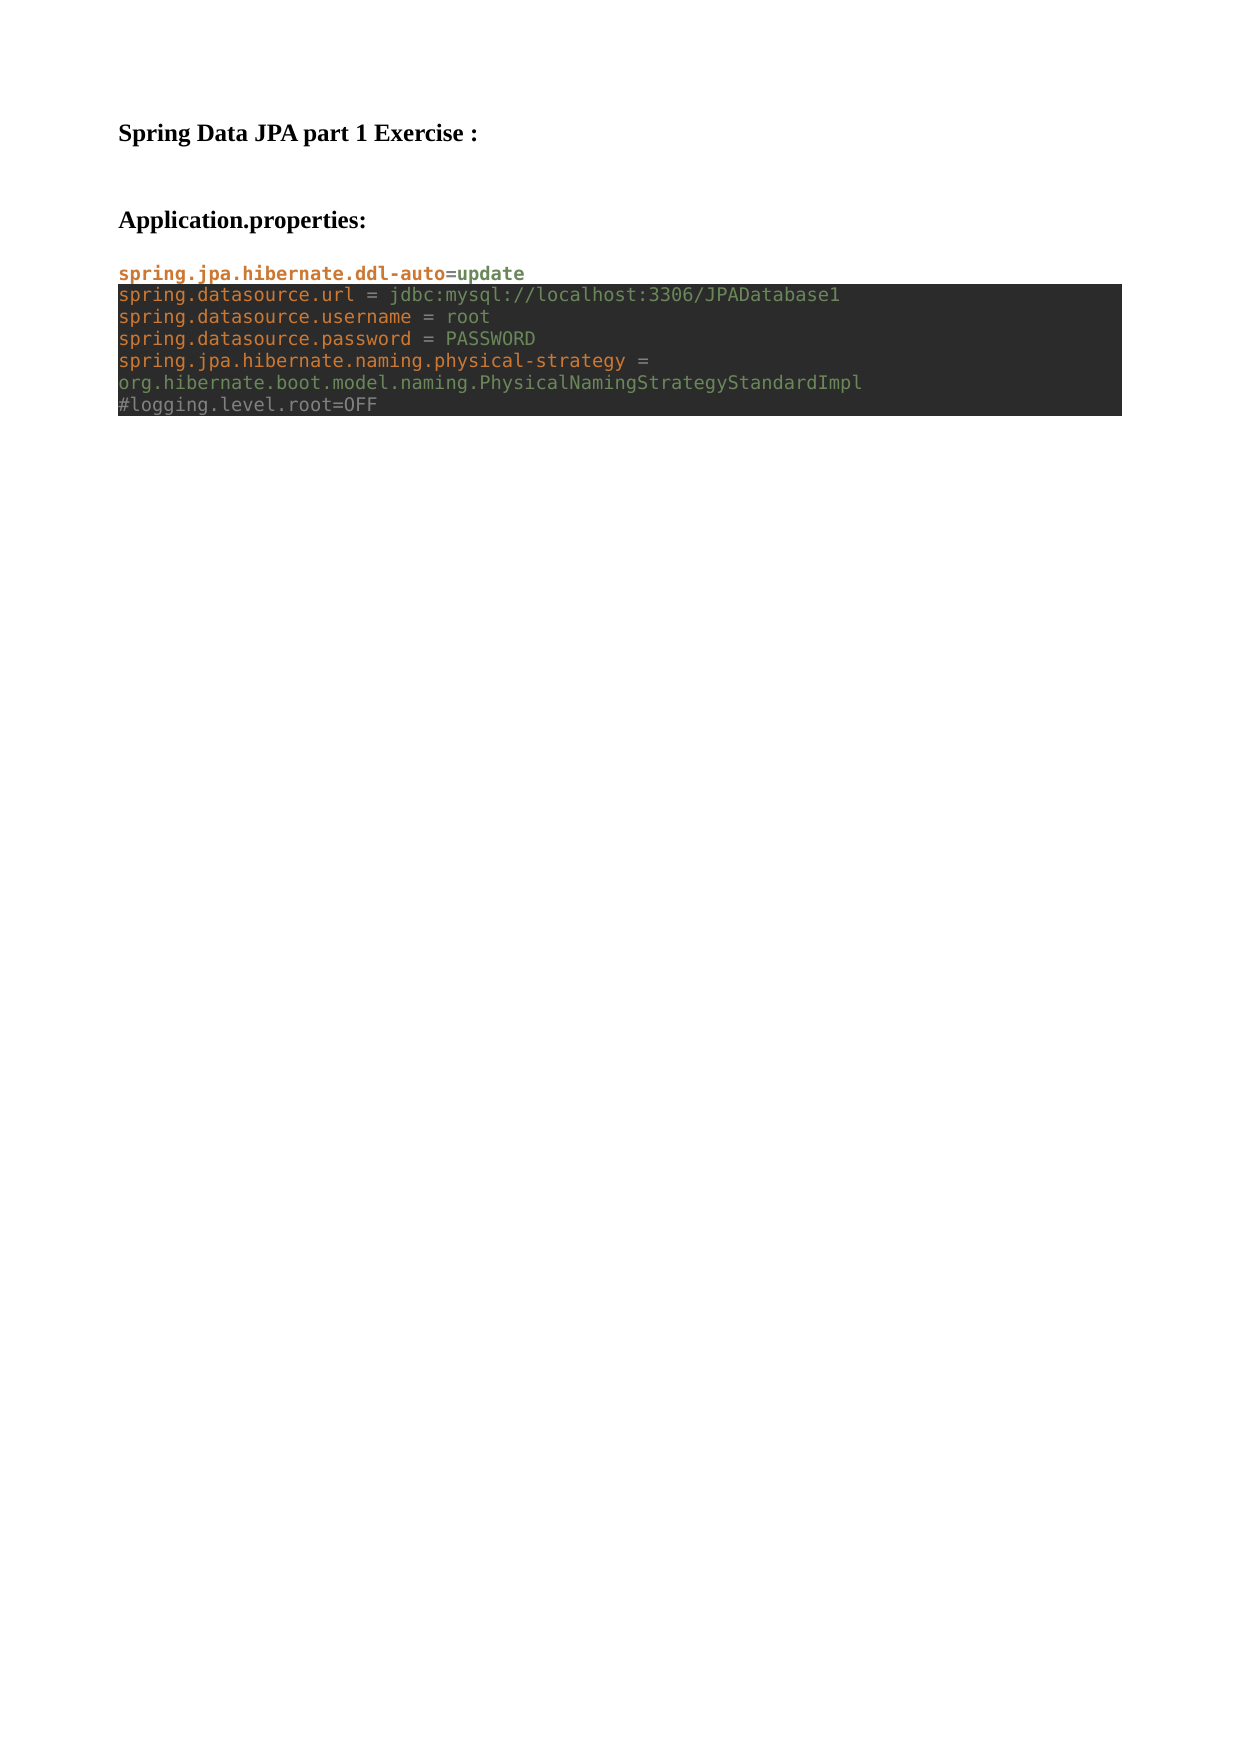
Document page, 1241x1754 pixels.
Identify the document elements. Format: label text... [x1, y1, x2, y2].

text #logging.level.root=OFF [118, 394, 1122, 416]
text spring.datasource.url = jdbc:mysql://localhost:3306/JPADatabase1 [118, 284, 1122, 306]
text spring.jpa.hibernate.ddl-auto=update [118, 263, 1122, 284]
text spring.datasource.username = root [118, 306, 1122, 328]
text spring.datasource.password = PASSWORD [118, 328, 1122, 350]
text spring.jpa.hibernate.naming.physical-strategy = org.hibernate.boot.model.naming.PhysicalNamingStrategyStandardImpl [118, 350, 1122, 394]
text Application.properties: [118, 205, 1122, 234]
